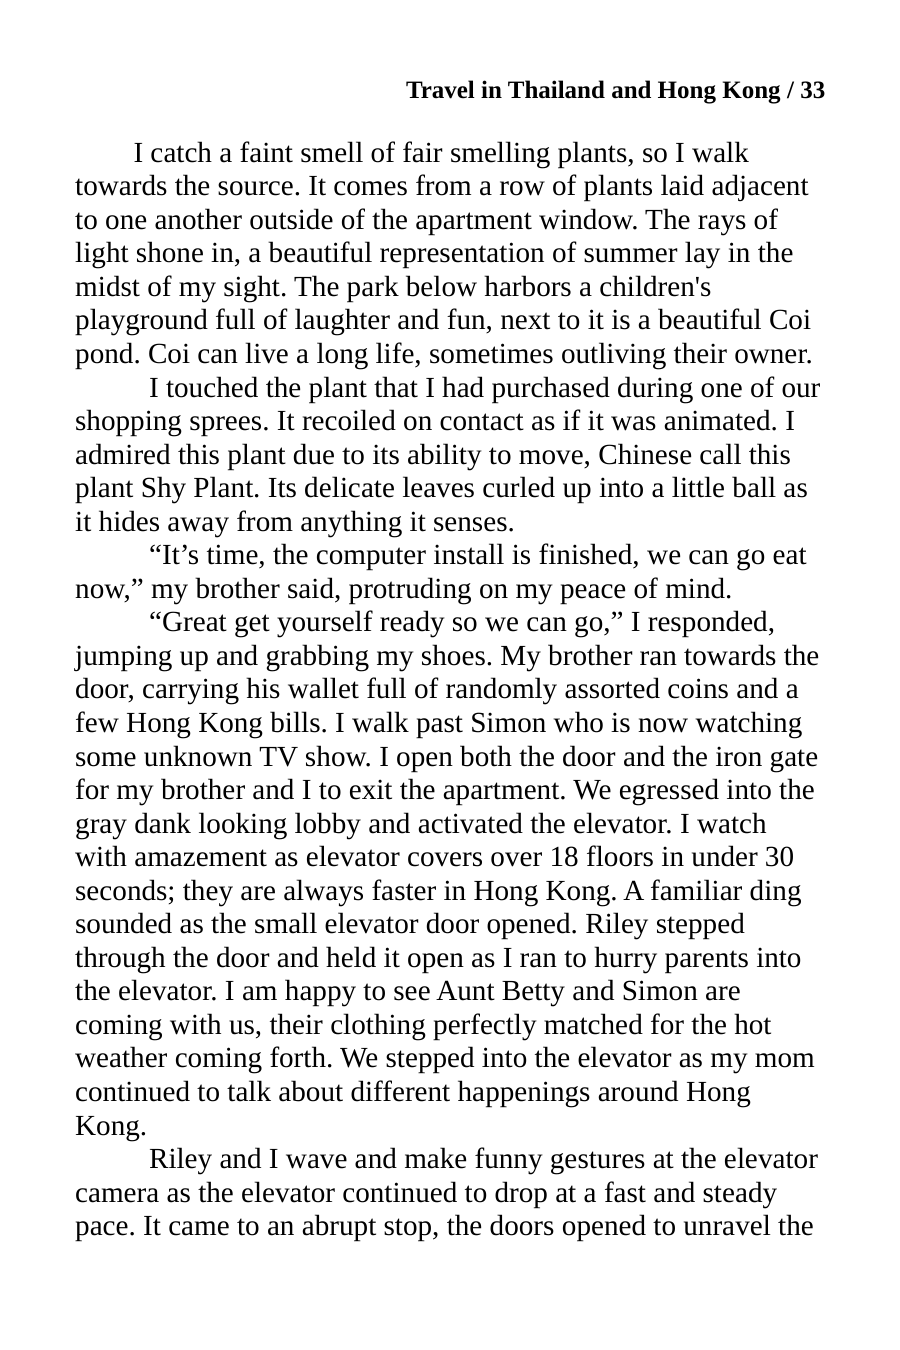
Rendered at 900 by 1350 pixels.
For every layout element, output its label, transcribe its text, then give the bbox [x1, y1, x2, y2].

text “Great get yourself ready so we can go,” I responded, jumping up and grabbing my shoes. My brother ran towards the door, carrying his wallet full of randomly assorted coins and a few Hong Kong bills. I walk past Simon who is now watching some unknown TV show. I open both the door and the iron gate for my brother and I to exit the apartment. We egressed into the gray dank looking lobby and activated the elevator. I watch with amazement as elevator covers over 18 floors in under 30 seconds; they are always faster in Hong Kong. A familiar ding sounded as the small elevator door opened. Riley stepped through the door and held it open as I ran to hurry parents into the elevator. I am happy to see Aunt Betty and Simon are coming with us, their clothing perfectly matched for the hot weather coming forth. We stepped into the elevator as my mom continued to talk about different happenings around Hong Kong. [75, 604, 825, 1141]
text I catch a faint smell of fair smelling plants, so I walk towards the source. It comes from a row of plants laid adjacent to one another outside of the apartment window. The rays of light shone in, a beautiful representation of summer lay in the midst of my sight. The park below harbors a children's playground full of laughter and fun, next to it is a beautiful Coi pond. Coi can live a long life, sometimes outliving their owner. [75, 135, 825, 370]
text Riley and I wave and make funny gestures at the elevator camera as the elevator continued to drop at a fast and steady pace. It came to an abrupt stop, the doors opened to unravel the [75, 1141, 825, 1242]
text “It’s time, the computer install is finished, we can go eat now,” my brother said, protruding on my peace of mind. [75, 537, 825, 604]
text I touched the plant that I had purchased during one of our shopping sprees. It recoiled on contact as if it was animated. I admired this plant due to its ability to move, Chinese call this plant Shy Plant. Its delicate leaves curled up into a little ball as it hides away from anything it senses. [75, 370, 825, 537]
